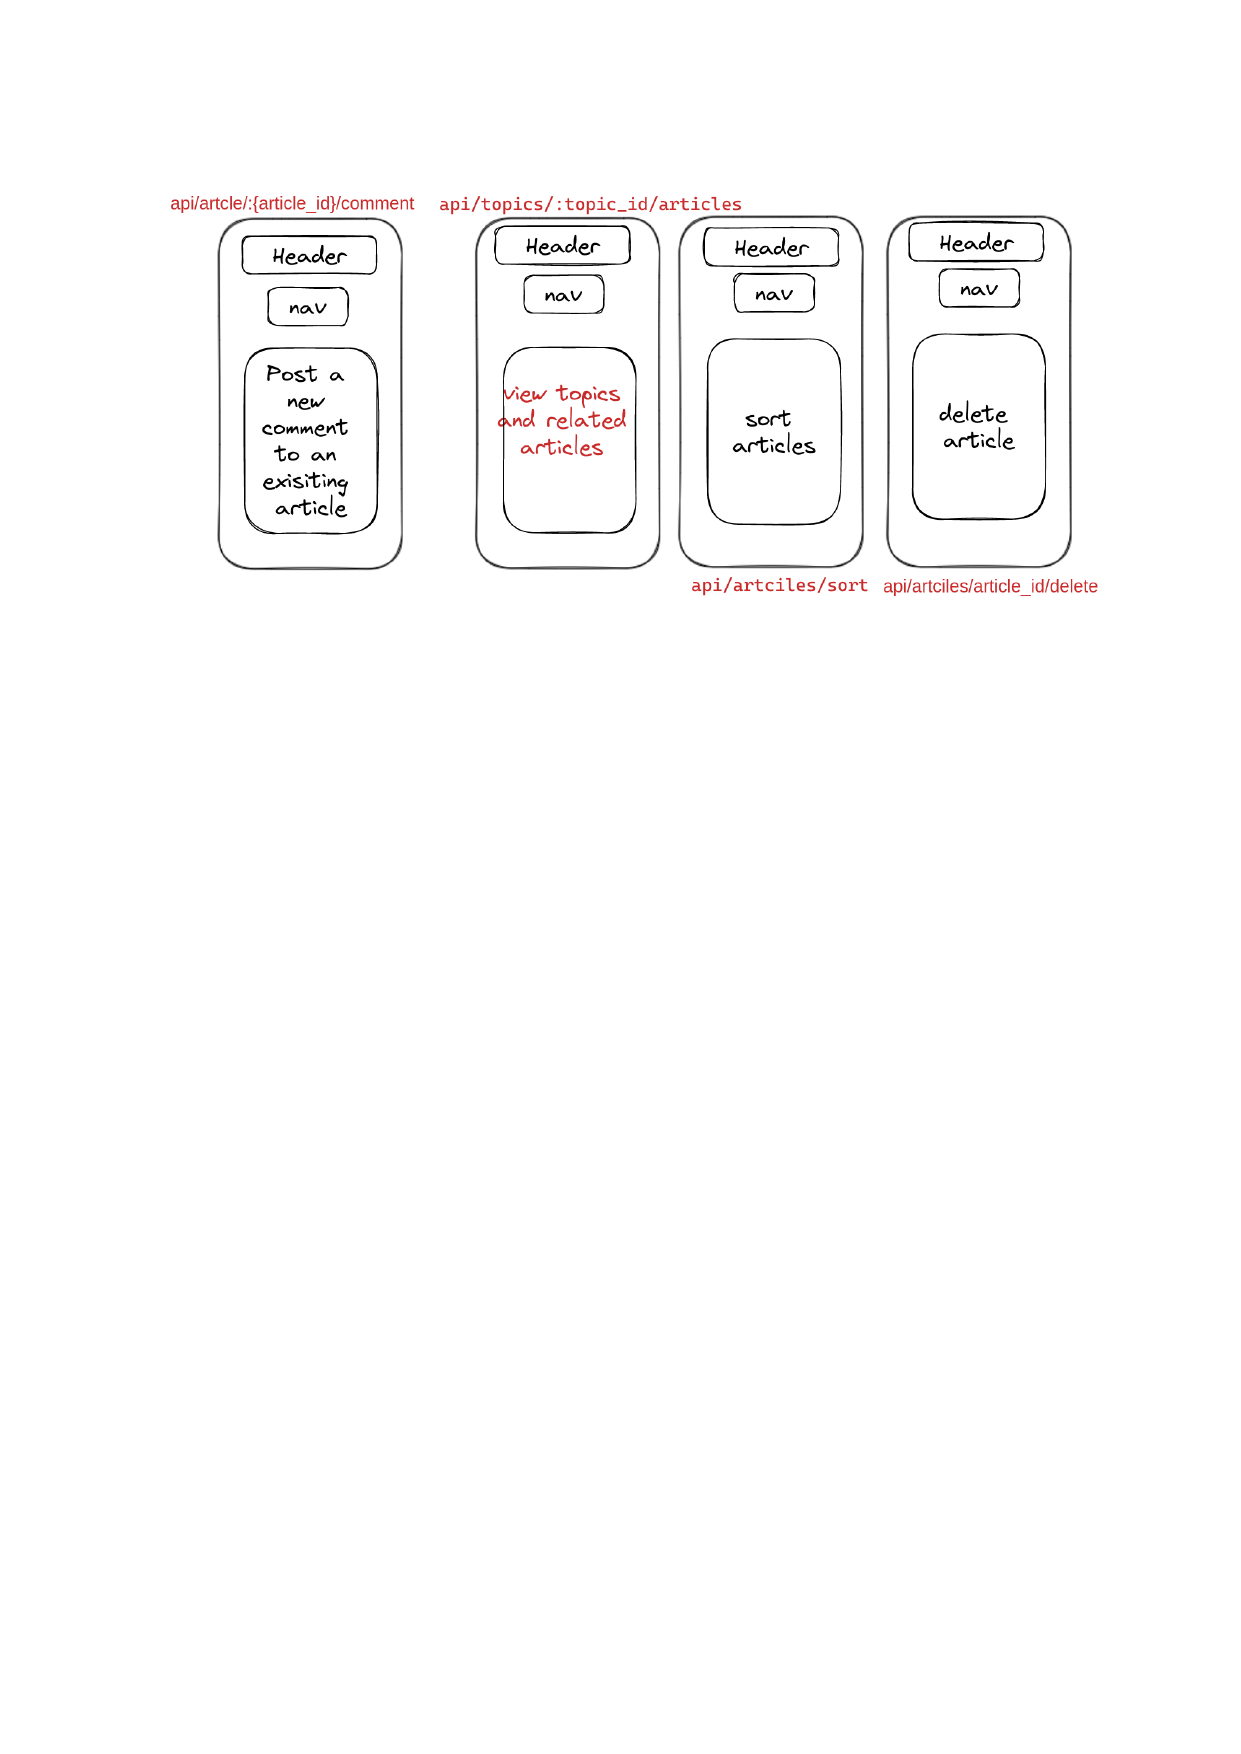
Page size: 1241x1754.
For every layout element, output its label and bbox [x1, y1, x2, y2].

picture [141, 115, 1146, 654]
